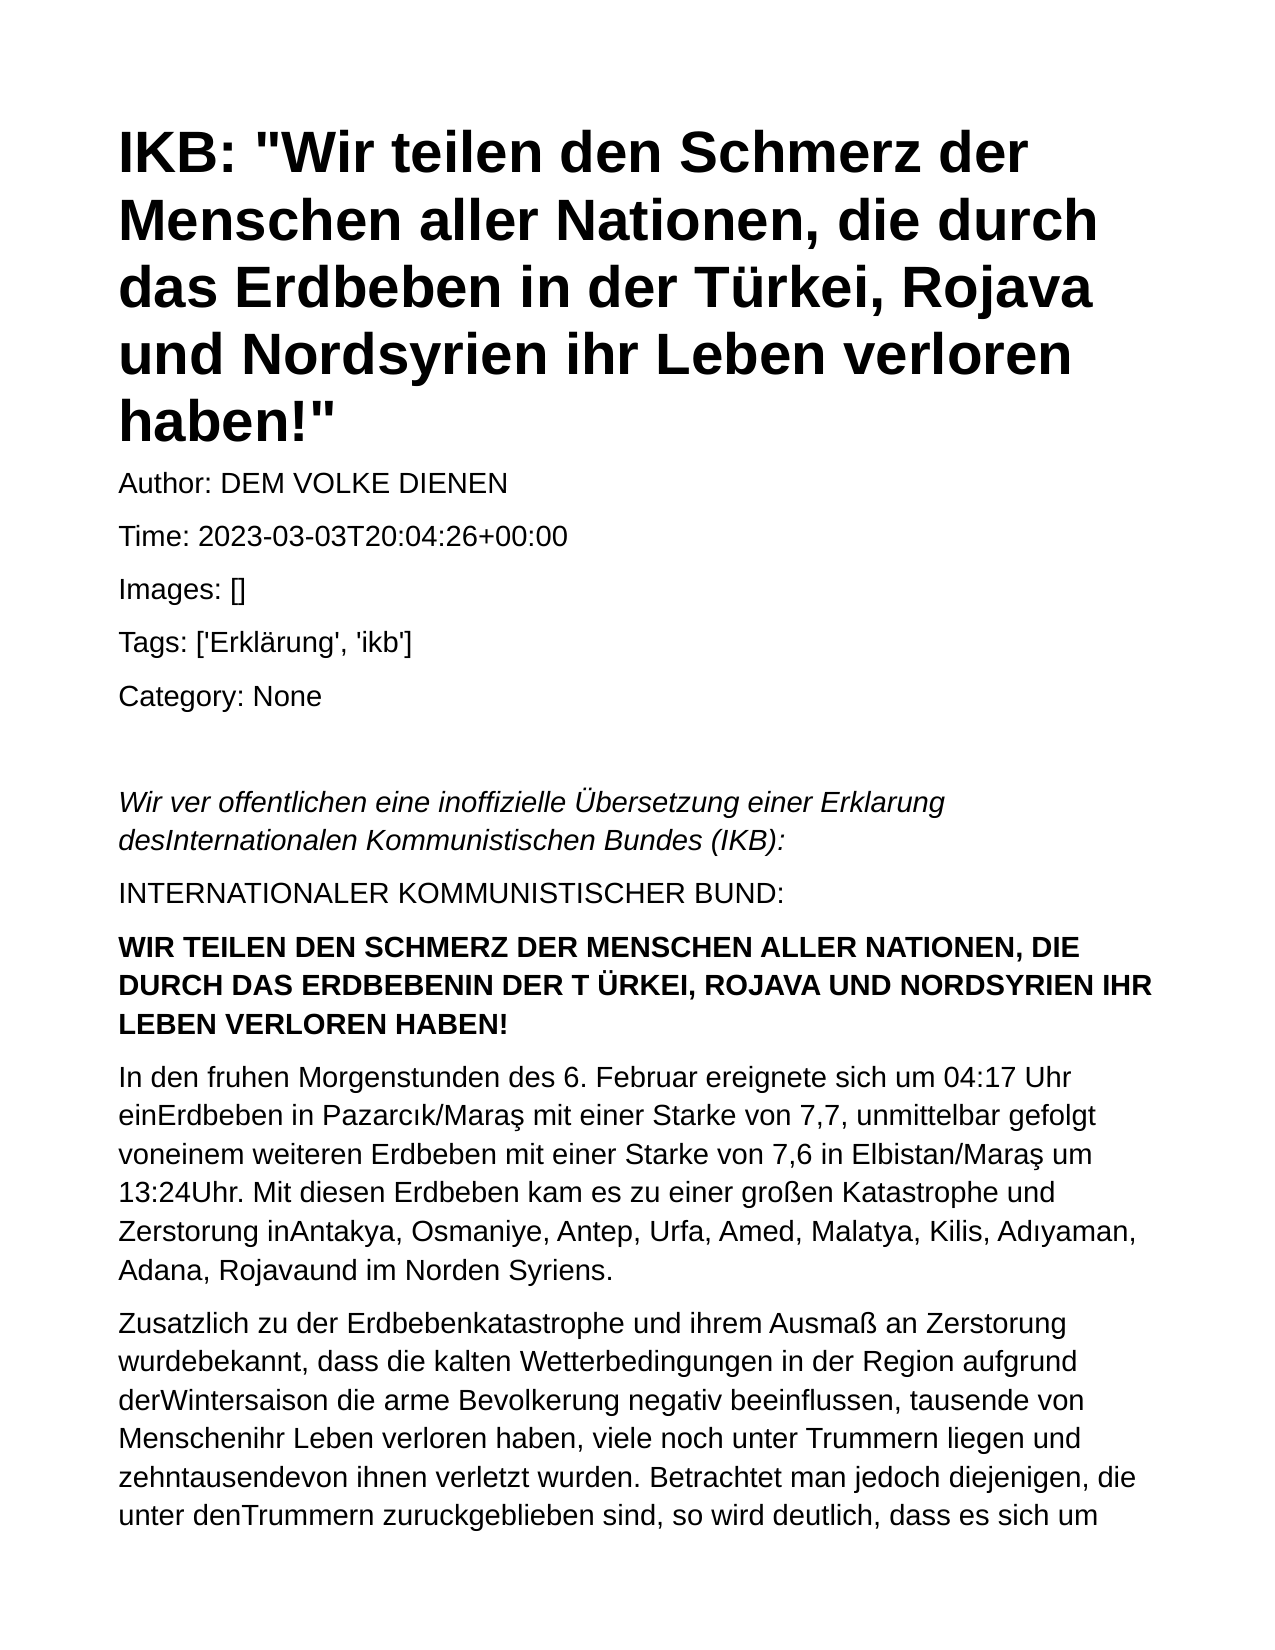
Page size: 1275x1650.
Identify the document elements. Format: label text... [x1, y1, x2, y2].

text INTERNATIONALER KOMMUNISTISCHER BUND: [118, 876, 1157, 910]
text Wir ver offentlichen eine inoffizielle Übersetzung einer Erklarung desInternationalen Kommunistischen Bundes (IKB): [118, 785, 1157, 857]
text Author: DEM VOLKE DIENEN [118, 466, 1157, 499]
text Zusatzlich zu der Erdbebenkatastrophe und ihrem Ausmaß an Zerstorung wurdebekannt, dass die kalten Wetterbedingungen in der Region aufgrund derWintersaison die arme Bevolkerung negativ beeinflussen, tausende von Menschenihr Leben verloren haben, viele noch unter Trummern liegen und zehntausendevon ihnen verletzt wurden. Betrachtet man jedoch diejenigen, die unter denTrummern zuruckgeblieben sind, so wird deutlich, dass es sich um [118, 1306, 1157, 1532]
text Category: None [118, 678, 1157, 712]
subtitle IKB: "Wir teilen den Schmerz der Menschen aller Nationen, die durch das Erdbeben in der Türkei, Rojava und Nordsyrien ihr Leben verloren haben!" [118, 118, 1157, 453]
text WIR TEILEN DEN SCHMERZ DER MENSCHEN ALLER NATIONEN, DIE DURCH DAS ERDBEBENIN DER T ÜRKEI, ROJAVA UND NORDSYRIEN IHR LEBEN VERLOREN HABEN! [118, 929, 1157, 1040]
text Images: [] [118, 572, 1157, 606]
text Time: 2023-03-03T20:04:26+00:00 [118, 519, 1157, 553]
text Tags: ['Erklärung', 'ikb'] [118, 625, 1157, 659]
text In den fruhen Morgenstunden des 6. Februar ereignete sich um 04:17 Uhr einErdbeben in Pazarcık/Maraş mit einer Starke von 7,7, unmittelbar gefolgt voneinem weiteren Erdbeben mit einer Starke von 7,6 in Elbistan/Maraş um 13:24Uhr. Mit diesen Erdbeben kam es zu einer großen Katastrophe und Zerstorung inAntakya, Osmaniye, Antep, Urfa, Amed, Malatya, Kilis, Adıyaman, Adana, Rojavaund im Norden Syriens. [118, 1060, 1157, 1286]
